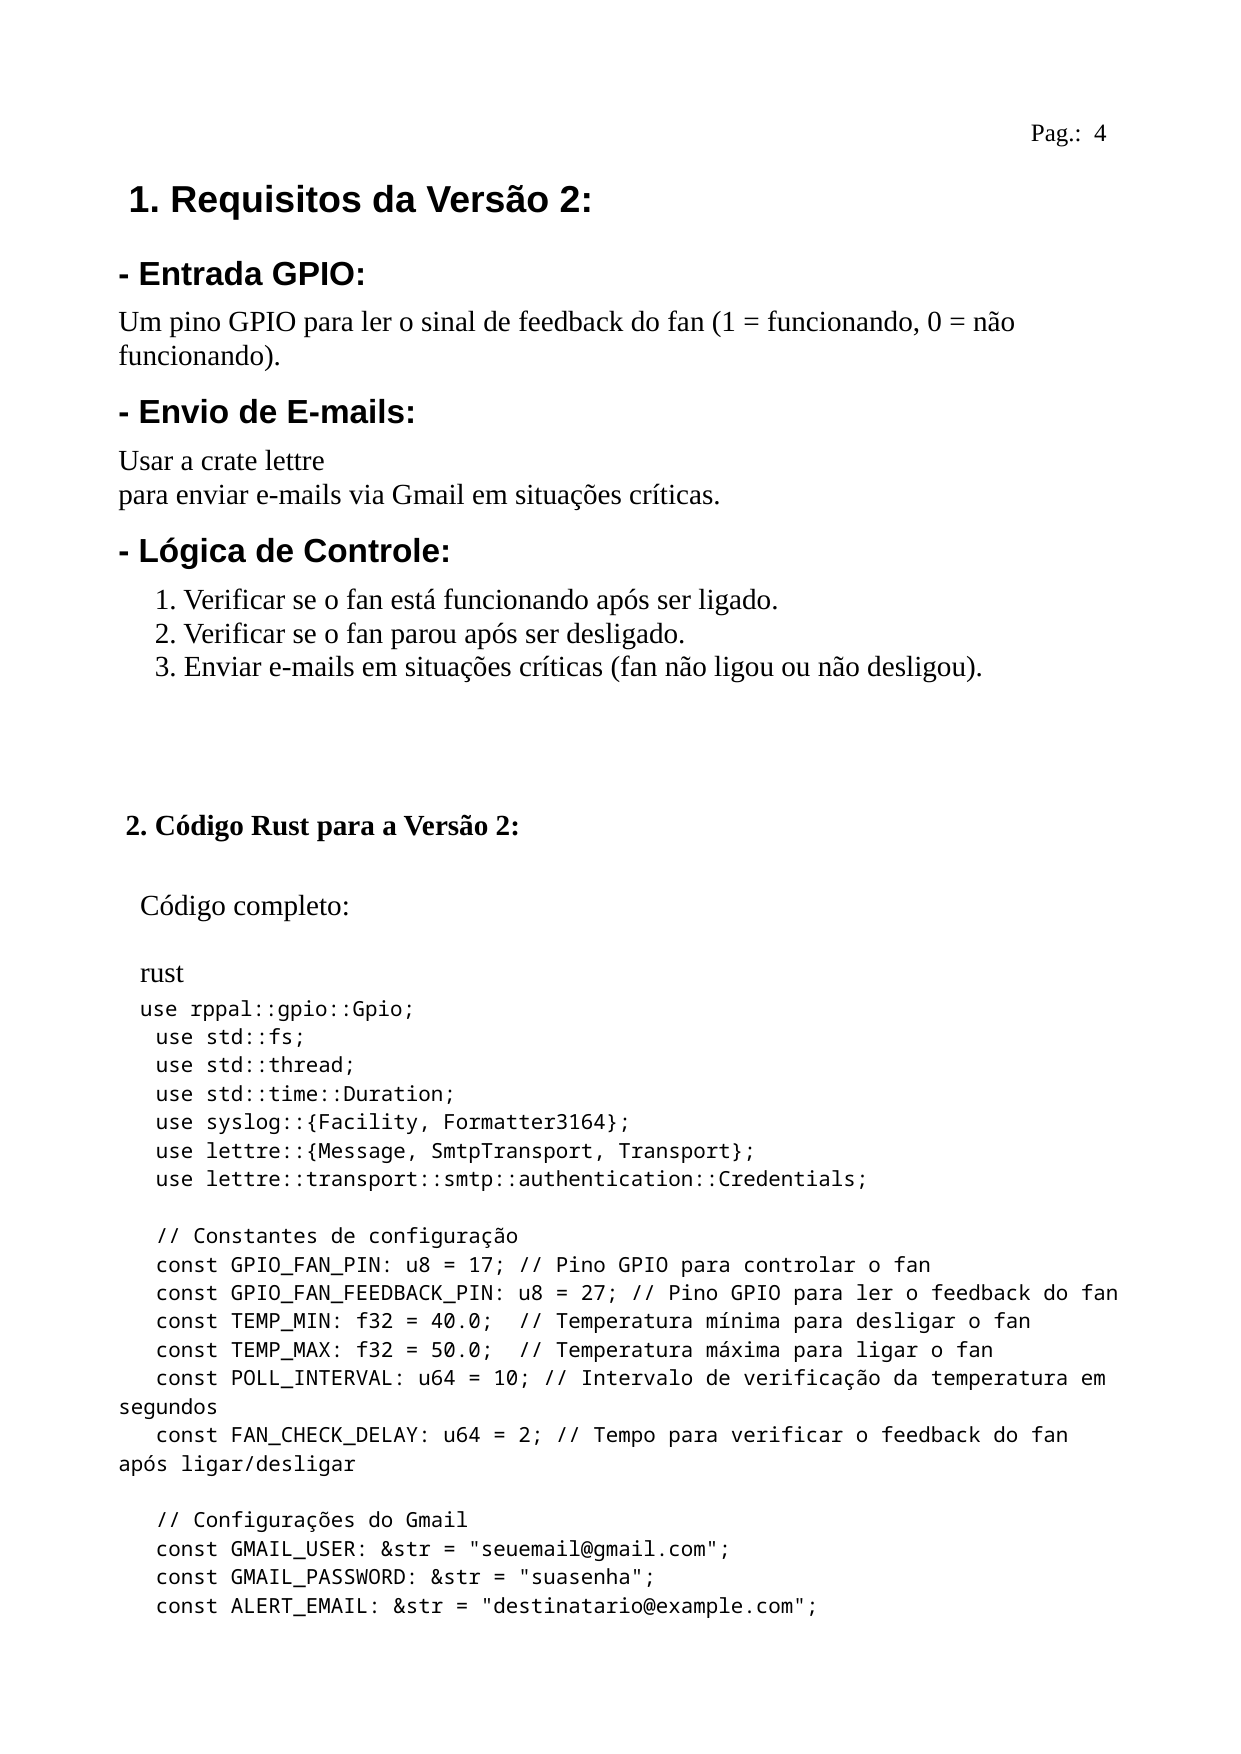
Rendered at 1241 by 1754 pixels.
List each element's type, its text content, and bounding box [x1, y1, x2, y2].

text use syslog::{Facility, Formatter3164}; [118, 1107, 1122, 1136]
subtitle - Entrada GPIO: [118, 253, 1122, 292]
text const ALERT_EMAIL: &str = "destinatario@example.com"; [118, 1591, 1122, 1619]
text Código completo: [118, 888, 1122, 922]
text use std::time::Duration; [118, 1079, 1122, 1107]
text const TEMP_MIN: f32 = 40.0; // Temperatura mínima para desligar o fan [118, 1307, 1122, 1335]
text 1. Verificar se o fan está funcionando após ser ligado. [118, 582, 1122, 616]
text // Configurações do Gmail [118, 1506, 1122, 1534]
subtitle 1. Requisitos da Versão 2: [118, 177, 1122, 220]
text const GPIO_FAN_PIN: u8 = 17; // Pino GPIO para controlar o fan [118, 1250, 1122, 1278]
text 3. Enviar e-mails em situações críticas (fan não ligou ou não desligou). [118, 649, 1122, 683]
text use lettre::transport::smtp::authentication::Credentials; [118, 1164, 1122, 1193]
subtitle - Lógica de Controle: [118, 531, 1122, 570]
text rust [118, 955, 1122, 989]
text use rppal::gpio::Gpio; [118, 989, 1122, 1022]
text use std::thread; [118, 1051, 1122, 1079]
text para enviar e-mails via Gmail em situações críticas. [118, 477, 1122, 510]
text const GMAIL_USER: &str = "seuemail@gmail.com"; [118, 1534, 1122, 1562]
text const FAN_CHECK_DELAY: u64 = 2; // Tempo para verificar o feedback do fan após ligar/desligar [118, 1420, 1122, 1477]
text use lettre::{Message, SmtpTransport, Transport}; [118, 1136, 1122, 1164]
text const GPIO_FAN_FEEDBACK_PIN: u8 = 27; // Pino GPIO para ler o feedback do fan [118, 1278, 1122, 1307]
text Usar a crate lettre [118, 443, 1122, 477]
text // Constantes de configuração [118, 1221, 1122, 1250]
subtitle 2. Código Rust para a Versão 2: [118, 808, 1122, 842]
text Um pino GPIO para ler o sinal de feedback do fan (1 = funcionando, 0 = não funcionando). [118, 304, 1122, 372]
text const POLL_INTERVAL: u64 = 10; // Intervalo de verificação da temperatura em segundos [118, 1363, 1122, 1420]
subtitle - Envio de E-mails: [118, 392, 1122, 431]
text use std::fs; [118, 1022, 1122, 1051]
text 2. Verificar se o fan parou após ser desligado. [118, 616, 1122, 649]
text const TEMP_MAX: f32 = 50.0; // Temperatura máxima para ligar o fan [118, 1335, 1122, 1363]
text const GMAIL_PASSWORD: &str = "suasenha"; [118, 1562, 1122, 1591]
